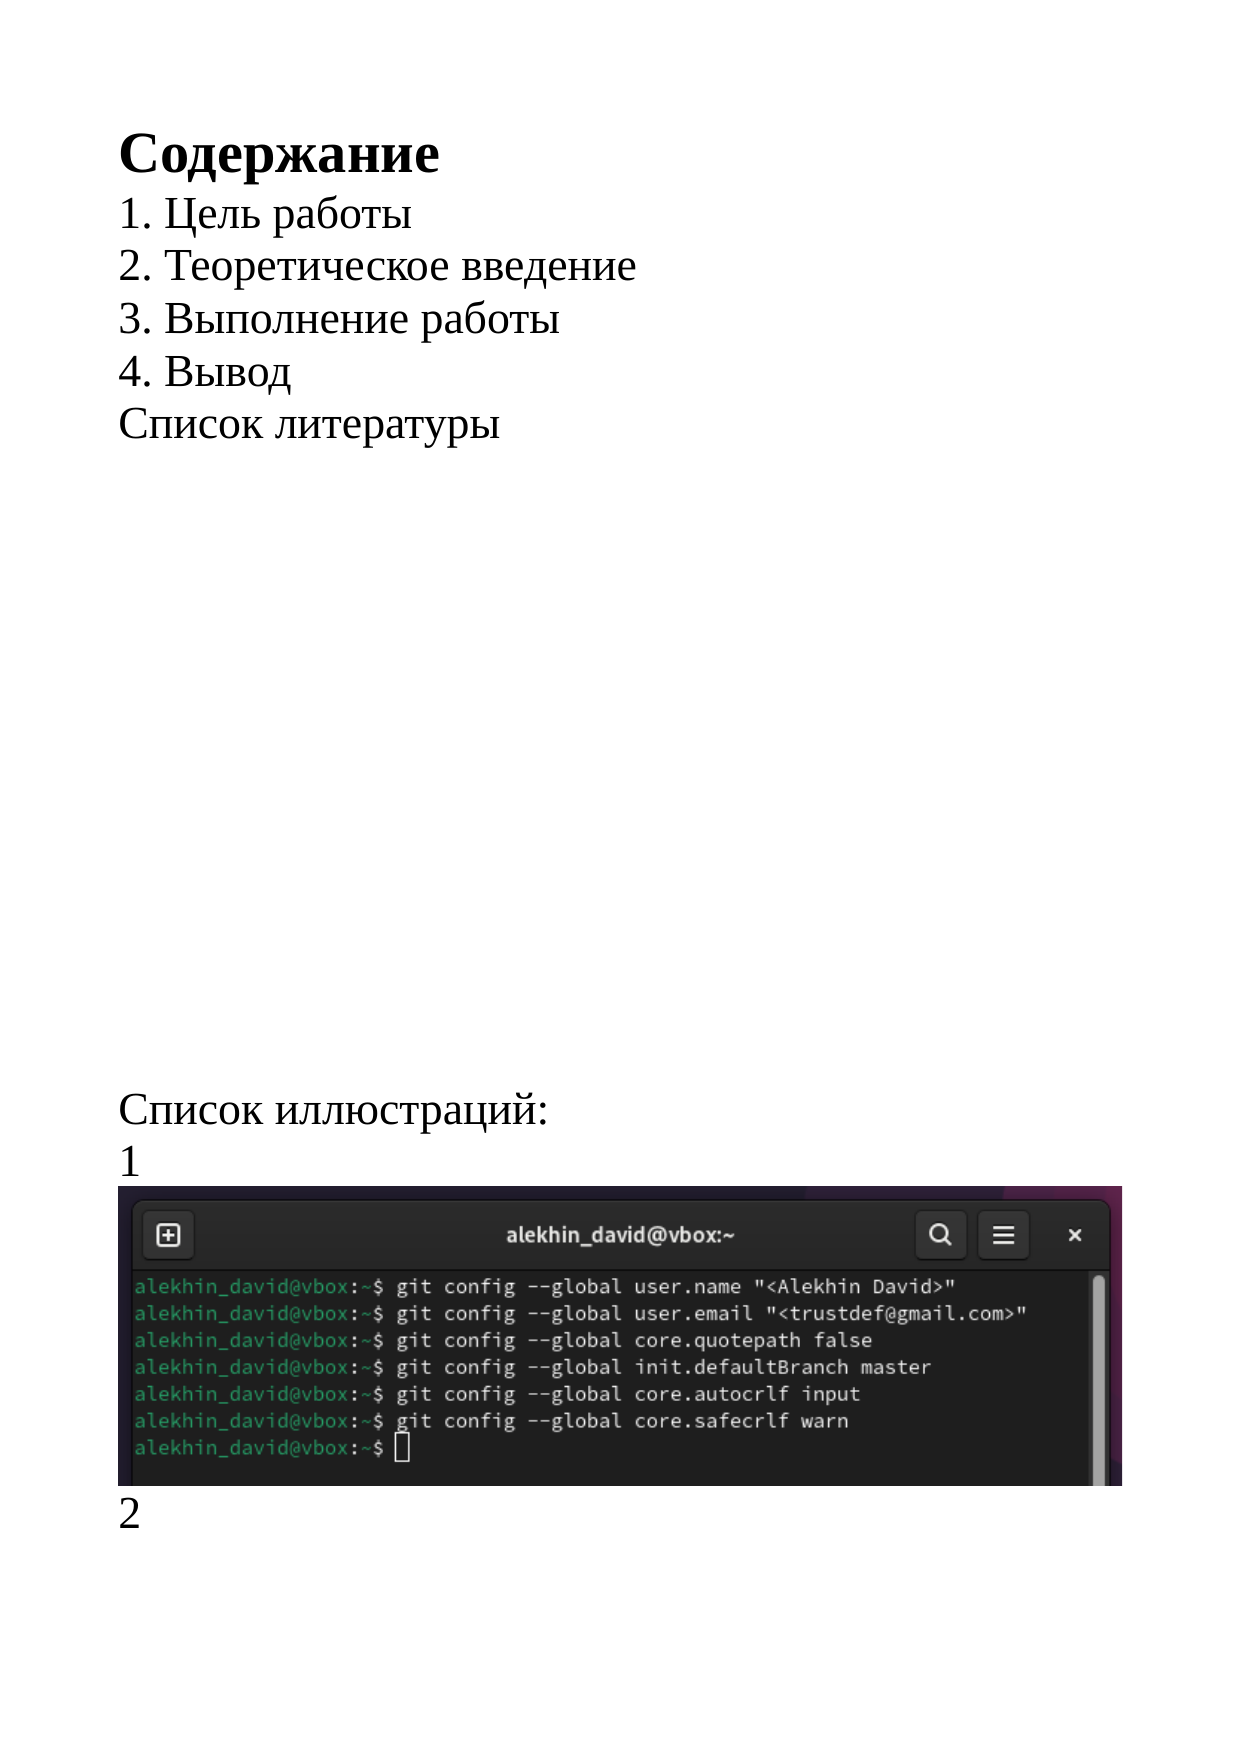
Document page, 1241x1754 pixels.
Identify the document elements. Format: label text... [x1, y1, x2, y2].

text 1 [118, 1134, 1122, 1186]
text Список литературы [118, 396, 1122, 449]
text 4. Вывод [118, 343, 1122, 396]
text 2 [118, 1486, 1122, 1538]
text Содержание [118, 118, 1122, 185]
text 3. Выполнение работы [118, 291, 1122, 343]
picture [118, 1186, 1123, 1486]
text 1. Цель работы [118, 185, 1122, 238]
text Список иллюстраций: [118, 1081, 1122, 1134]
text 2. Теоретическое введение [118, 238, 1122, 291]
